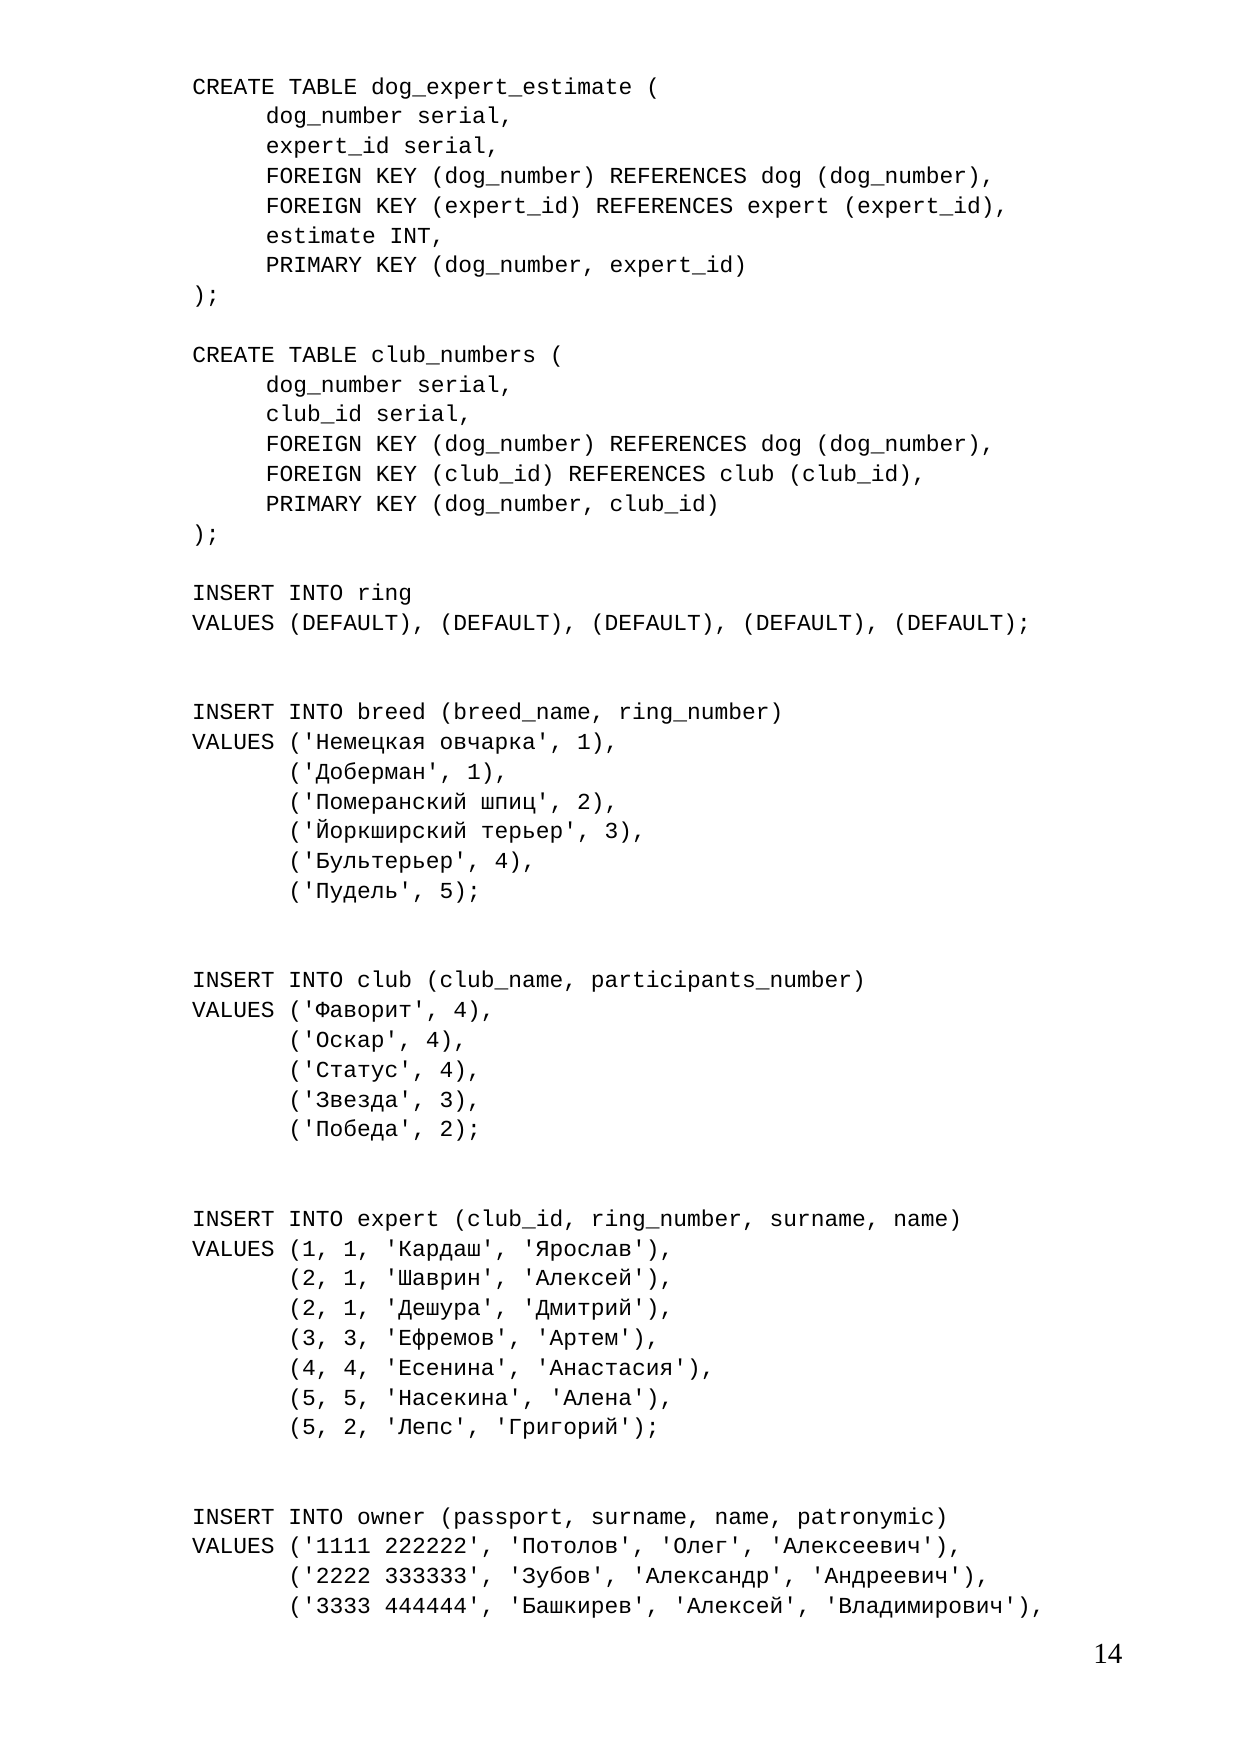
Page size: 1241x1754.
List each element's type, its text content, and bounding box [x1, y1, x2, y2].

text INSERT INTO breed (breed_name, ring_number) [118, 701, 1122, 727]
text VALUES ('Фаворит', 4), [118, 998, 1122, 1024]
text (5, 5, 'Насекина', 'Алена'), [118, 1386, 1122, 1412]
text FOREIGN KEY (dog_number) REFERENCES dog (dog_number), [118, 164, 1122, 190]
text dog_number serial, [118, 373, 1122, 399]
text ('Доберман', 1), [118, 760, 1122, 786]
text (3, 3, 'Ефремов', 'Артем'), [118, 1326, 1122, 1352]
text (4, 4, 'Есенина', 'Анастасия'), [118, 1356, 1122, 1382]
text (2, 1, 'Дешура', 'Дмитрий'), [118, 1296, 1122, 1322]
text VALUES ('Немецкая овчарка', 1), [118, 730, 1122, 756]
text ('Йоркширский терьер', 3), [118, 820, 1122, 846]
text (2, 1, 'Шаврин', 'Алексей'), [118, 1267, 1122, 1293]
text FOREIGN KEY (dog_number) REFERENCES dog (dog_number), [118, 432, 1122, 458]
text ('Победа', 2); [118, 1118, 1122, 1144]
text PRIMARY KEY (dog_number, club_id) [118, 492, 1122, 518]
text ('Померанский шпиц', 2), [118, 790, 1122, 816]
text ('Бультерьер', 4), [118, 849, 1122, 876]
text ('Оскар', 4), [118, 1028, 1122, 1054]
text expert_id serial, [118, 134, 1122, 161]
text (5, 2, 'Лепс', 'Григорий'); [118, 1416, 1122, 1442]
text club_id serial, [118, 403, 1122, 429]
text ('3333 444444', 'Башкирев', 'Алексей', 'Владимирович'), [118, 1594, 1122, 1620]
text ('Звезда', 3), [118, 1088, 1122, 1114]
text PRIMARY KEY (dog_number, expert_id) [118, 254, 1122, 280]
text CREATE TABLE dog_expert_estimate ( [118, 75, 1122, 101]
text ('2222 333333', 'Зубов', 'Александр', 'Андреевич'), [118, 1564, 1122, 1591]
text INSERT INTO expert (club_id, ring_number, surname, name) [118, 1207, 1122, 1233]
text VALUES (DEFAULT), (DEFAULT), (DEFAULT), (DEFAULT), (DEFAULT); [118, 611, 1122, 637]
text CREATE TABLE club_numbers ( [118, 343, 1122, 369]
text VALUES (1, 1, 'Кардаш', 'Ярослав'), [118, 1237, 1122, 1263]
text ('Статус', 4), [118, 1058, 1122, 1084]
text FOREIGN KEY (club_id) REFERENCES club (club_id), [118, 462, 1122, 488]
text ); [118, 283, 1122, 309]
text INSERT INTO club (club_name, participants_number) [118, 969, 1122, 995]
text dog_number serial, [118, 105, 1122, 131]
text estimate INT, [118, 224, 1122, 250]
text ); [118, 522, 1122, 548]
text FOREIGN KEY (expert_id) REFERENCES expert (expert_id), [118, 194, 1122, 220]
text ('Пудель', 5); [118, 879, 1122, 905]
text INSERT INTO owner (passport, surname, name, patronymic) [118, 1505, 1122, 1531]
text INSERT INTO ring [118, 581, 1122, 607]
text VALUES ('1111 222222', 'Потолов', 'Олег', 'Алексеевич'), [118, 1535, 1122, 1561]
